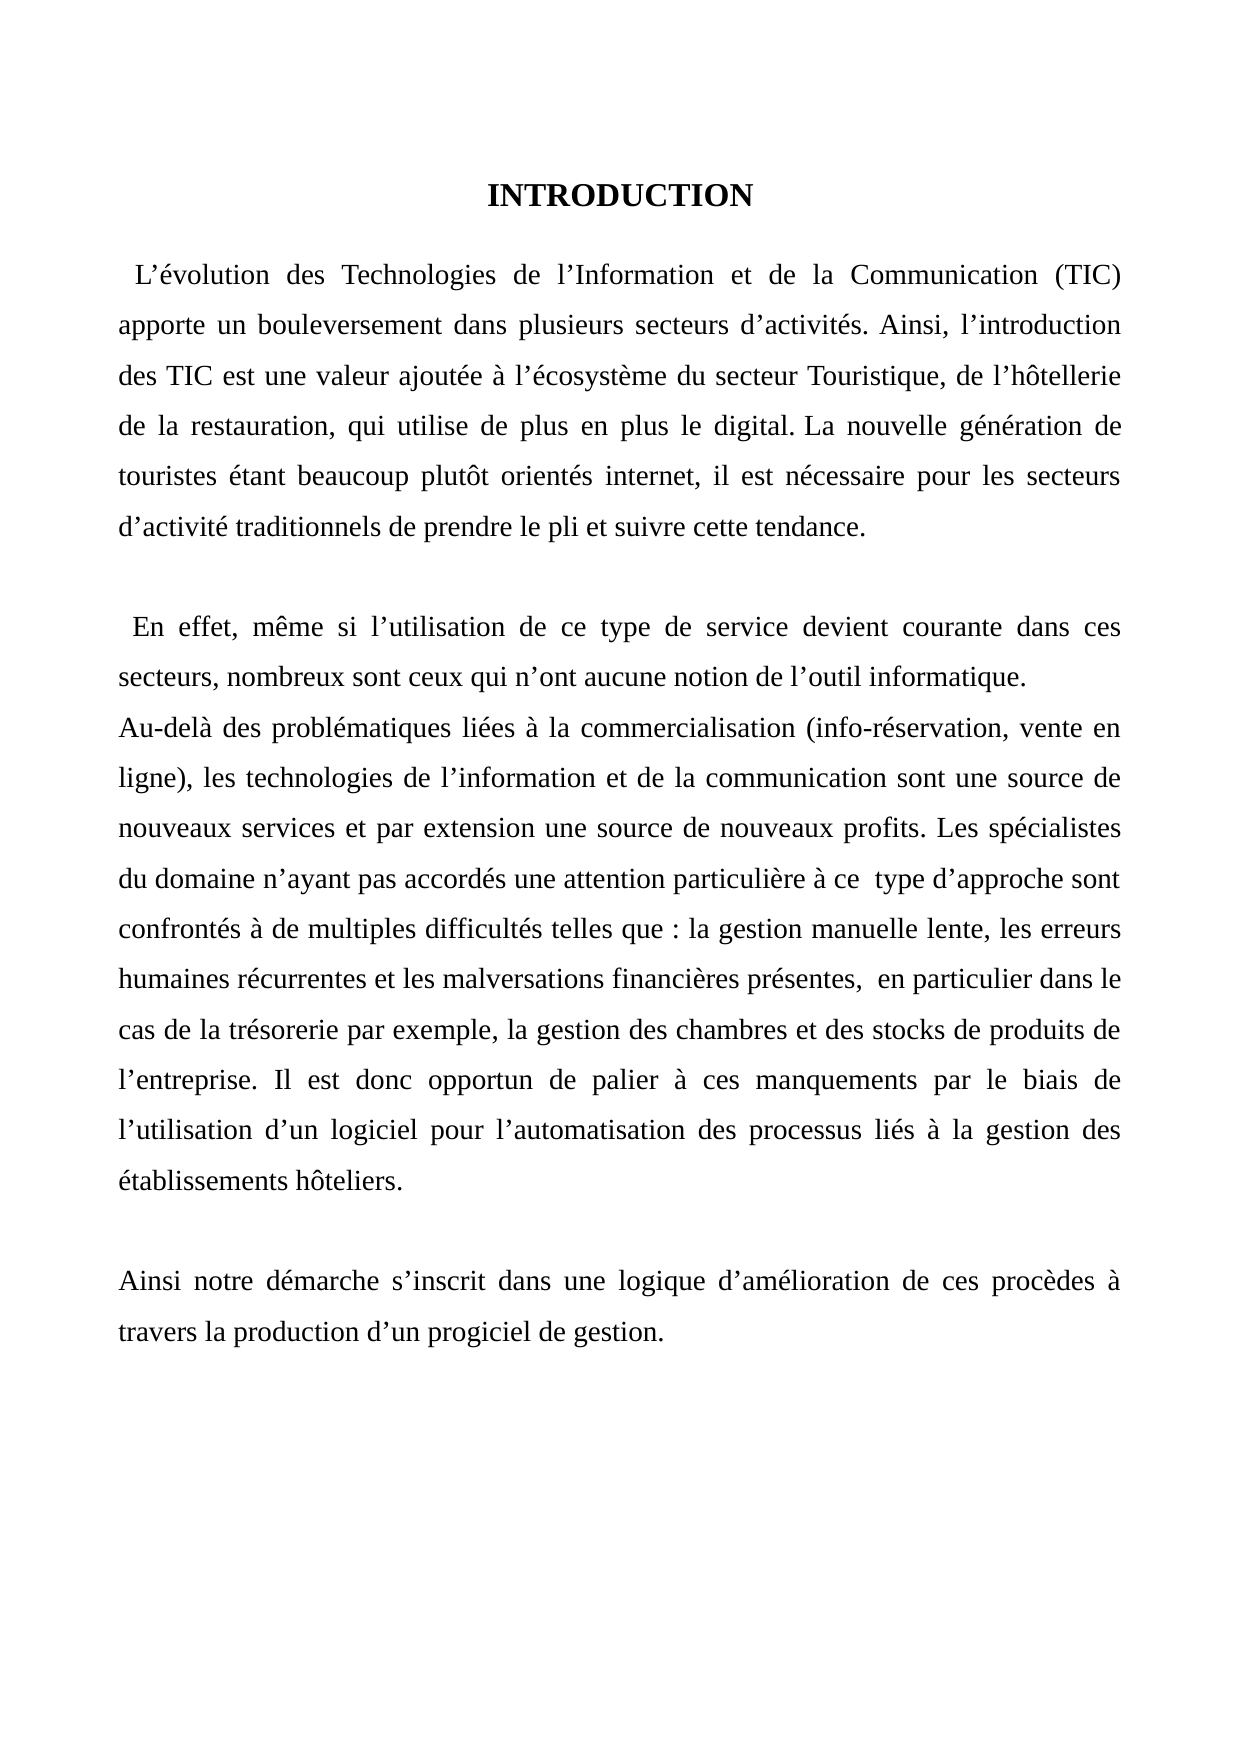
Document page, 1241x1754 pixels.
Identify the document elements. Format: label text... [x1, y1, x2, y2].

text En effet, même si l’utilisation de ce type de service devient courante dans ces secteurs, nombreux sont ceux qui n’ont aucune notion de l’outil informatique. [118, 609, 1122, 693]
text Au-delà des problématiques liées à la commercialisation (info-réservation, vente en ligne), les technologies de l’information et de la communication sont une source de nouveaux services et par extension une source de nouveaux profits. Les spécialistes du domaine n’ayant pas accordés une attention particulière à ce type d’approche sont confrontés à de multiples difficultés telles que : la gestion manuelle lente, les erreurs humaines récurrentes et les malversations financières présentes, en particulier dans le cas de la trésorerie par exemple, la gestion des chambres et des stocks de produits de l’entreprise. Il est donc opportun de palier à ces manquements par le biais de l’utilisation d’un logiciel pour l’automatisation des processus liés à la gestion des établissements hôteliers. [118, 710, 1122, 1196]
text INTRODUCTION [118, 176, 1122, 214]
text Ainsi notre démarche s’inscrit dans une logique d’amélioration de ces procèdes à travers la production d’un progiciel de gestion. [118, 1263, 1122, 1347]
text L’évolution des Technologies de l’Information et de la Communication (TIC) apporte un bouleversement dans plusieurs secteurs d’activités. Ainsi, l’introduction des TIC est une valeur ajoutée à l’écosystème du secteur Touristique, de l’hôtellerie de la restauration, qui utilise de plus en plus le digital. La nouvelle génération de touristes étant beaucoup plutôt orientés internet, il est nécessaire pour les secteurs d’activité traditionnels de prendre le pli et suivre cette tendance. [118, 257, 1122, 542]
